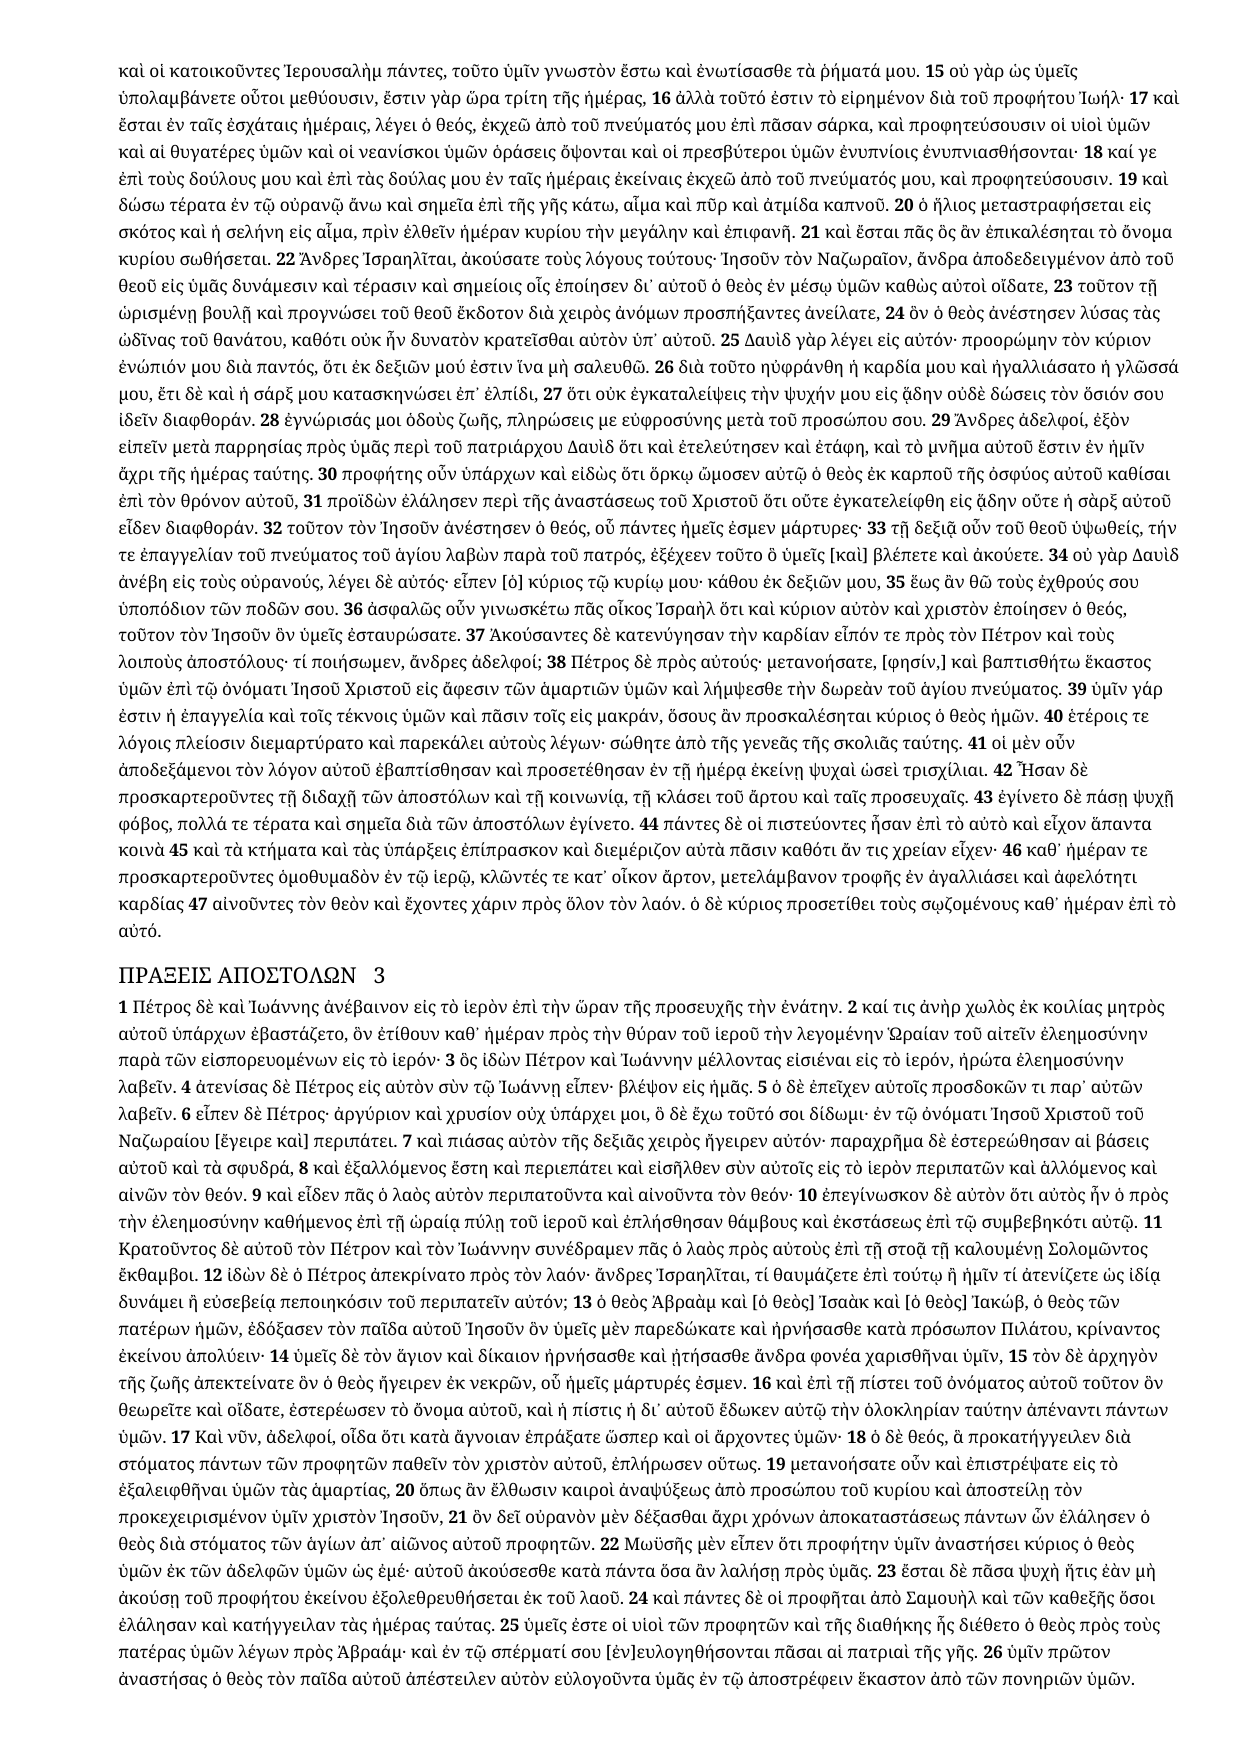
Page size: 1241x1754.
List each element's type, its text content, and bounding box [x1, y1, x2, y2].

text 1 Πέτρος δὲ καὶ Ἰωάννης ἀνέβαινον εἰς τὸ ἱερὸν ἐπὶ τὴν ὥραν τῆς προσευχῆς τὴν ἐνάτην. 2 καί τις ἀνὴρ χωλὸς ἐκ κοιλίας μητρὸς αὐτοῦ ὑπάρχων ἐβαστάζετο, ὃν ἐτίθουν καθ᾽ ἡμέραν πρὸς τὴν θύραν τοῦ ἱεροῦ τὴν λεγομένην Ὡραίαν τοῦ αἰτεῖν ἐλεημοσύνην παρὰ τῶν εἰσπορευομένων εἰς τὸ ἱερόν· 3 ὃς ἰδὼν Πέτρον καὶ Ἰωάννην μέλλοντας εἰσιέναι εἰς τὸ ἱερόν, ἠρώτα ἐλεημοσύνην λαβεῖν. 4 ἀτενίσας δὲ Πέτρος εἰς αὐτὸν σὺν τῷ Ἰωάννῃ εἶπεν· βλέψον εἰς ἡμᾶς. 5 ὁ δὲ ἐπεῖχεν αὐτοῖς προσδοκῶν τι παρ᾽ αὐτῶν λαβεῖν. 6 εἶπεν δὲ Πέτρος· ἀργύριον καὶ χρυσίον οὐχ ὑπάρχει μοι, ὃ δὲ ἔχω τοῦτό σοι δίδωμι· ἐν τῷ ὀνόματι Ἰησοῦ Χριστοῦ τοῦ Ναζωραίου [ἔγειρε καὶ] περιπάτει. 7 καὶ πιάσας αὐτὸν τῆς δεξιᾶς χειρὸς ἤγειρεν αὐτόν· παραχρῆμα δὲ ἐστερεώθησαν αἱ βάσεις αὐτοῦ καὶ τὰ σφυδρά, 8 καὶ ἐξαλλόμενος ἔστη καὶ περιεπάτει καὶ εἰσῆλθεν σὺν αὐτοῖς εἰς τὸ ἱερὸν περιπατῶν καὶ ἁλλόμενος καὶ αἰνῶν τὸν θεόν. 9 καὶ εἶδεν πᾶς ὁ λαὸς αὐτὸν περιπατοῦντα καὶ αἰνοῦντα τὸν θεόν· 10 ἐπεγίνωσκον δὲ αὐτὸν ὅτι αὐτὸς ἦν ὁ πρὸς τὴν ἐλεημοσύνην καθήμενος ἐπὶ τῇ ὡραίᾳ πύλῃ τοῦ ἱεροῦ καὶ ἐπλήσθησαν θάμβους καὶ ἐκστάσεως ἐπὶ τῷ συμβεβηκότι αὐτῷ. 11 Κρατοῦντος δὲ αὐτοῦ τὸν Πέτρον καὶ τὸν Ἰωάννην συνέδραμεν πᾶς ὁ λαὸς πρὸς αὐτοὺς ἐπὶ τῇ στοᾷ τῇ καλουμένῃ Σολομῶντος ἔκθαμβοι. 12 ἰδὼν δὲ ὁ Πέτρος ἀπεκρίνατο πρὸς τὸν λαόν· ἄνδρες Ἰσραηλῖται, τί θαυμάζετε ἐπὶ τούτῳ ἢ ἡμῖν τί ἀτενίζετε ὡς ἰδίᾳ δυνάμει ἢ εὐσεβείᾳ πεποιηκόσιν τοῦ περιπατεῖν αὐτόν; 13 ὁ θεὸς Ἀβραὰμ καὶ [ὁ θεὸς] Ἰσαὰκ καὶ [ὁ θεὸς] Ἰακώβ, ὁ θεὸς τῶν πατέρων ἡμῶν, ἐδόξασεν τὸν παῖδα αὐτοῦ Ἰησοῦν ὃν ὑμεῖς μὲν παρεδώκατε καὶ ἠρνήσασθε κατὰ πρόσωπον Πιλάτου, κρίναντος ἐκείνου ἀπολύειν· 14 ὑμεῖς δὲ τὸν ἅγιον καὶ δίκαιον ἠρνήσασθε καὶ ᾐτήσασθε ἄνδρα φονέα χαρισθῆναι ὑμῖν, 15 τὸν δὲ ἀρχηγὸν τῆς ζωῆς ἀπεκτείνατε ὃν ὁ θεὸς ἤγειρεν ἐκ νεκρῶν, οὗ ἡμεῖς μάρτυρές ἐσμεν. 16 καὶ ἐπὶ τῇ πίστει τοῦ ὀνόματος αὐτοῦ τοῦτον ὃν θεωρεῖτε καὶ οἴδατε, ἐστερέωσεν τὸ ὄνομα αὐτοῦ, καὶ ἡ πίστις ἡ δι᾽ αὐτοῦ ἔδωκεν αὐτῷ τὴν ὁλοκληρίαν ταύτην ἀπέναντι πάντων ὑμῶν. 17 Καὶ νῦν, ἀδελφοί, οἶδα ὅτι κατὰ ἄγνοιαν ἐπράξατε ὥσπερ καὶ οἱ ἄρχοντες ὑμῶν· 18 ὁ δὲ θεός, ἃ προκατήγγειλεν διὰ στόματος πάντων τῶν προφητῶν παθεῖν τὸν χριστὸν αὐτοῦ, ἐπλήρωσεν οὕτως. 19 μετανοήσατε οὖν καὶ ἐπιστρέψατε εἰς τὸ ἐξαλειφθῆναι ὑμῶν τὰς ἁμαρτίας, 20 ὅπως ἂν ἔλθωσιν καιροὶ ἀναψύξεως ἀπὸ προσώπου τοῦ κυρίου καὶ ἀποστείλῃ τὸν προκεχειρισμένον ὑμῖν χριστὸν Ἰησοῦν, 21 ὃν δεῖ οὐρανὸν μὲν δέξασθαι ἄχρι χρόνων ἀποκαταστάσεως πάντων ὧν ἐλάλησεν ὁ θεὸς διὰ στόματος τῶν ἁγίων ἀπ᾽ αἰῶνος αὐτοῦ προφητῶν. 22 Μωϋσῆς μὲν εἶπεν ὅτι προφήτην ὑμῖν ἀναστήσει κύριος ὁ θεὸς ὑμῶν ἐκ τῶν ἀδελφῶν ὑμῶν ὡς ἐμέ· αὐτοῦ ἀκούσεσθε κατὰ πάντα ὅσα ἂν λαλήσῃ πρὸς ὑμᾶς. 23 ἔσται δὲ πᾶσα ψυχὴ ἥτις ἐὰν μὴ ἀκούσῃ τοῦ προφήτου ἐκείνου ἐξολεθρευθήσεται ἐκ τοῦ λαοῦ. 24 καὶ πάντες δὲ οἱ προφῆται ἀπὸ Σαμουὴλ καὶ τῶν καθεξῆς ὅσοι ἐλάλησαν καὶ κατήγγειλαν τὰς ἡμέρας ταύτας. 25 ὑμεῖς ἐστε οἱ υἱοὶ τῶν προφητῶν καὶ τῆς διαθήκης ἧς διέθετο ὁ θεὸς πρὸς τοὺς πατέρας ὑμῶν λέγων πρὸς Ἀβραάμ· καὶ ἐν τῷ σπέρματί σου [ἐν]ευλογηθήσονται πᾶσαι αἱ πατριαὶ τῆς γῆς. 26 ὑμῖν πρῶτον ἀναστήσας ὁ θεὸς τὸν παῖδα αὐτοῦ ἀπέστειλεν αὐτὸν εὐλογοῦντα ὑμᾶς ἐν τῷ ἀποστρέφειν ἕκαστον ἀπὸ τῶν πονηριῶν ὑμῶν. [118, 995, 1181, 1690]
text καὶ οἱ κατοικοῦντες Ἰερουσαλὴμ πάντες, τοῦτο ὑμῖν γνωστὸν ἔστω καὶ ἐνωτίσασθε τὰ ῥήματά μου. 15 οὐ γὰρ ὡς ὑμεῖς ὑπολαμβάνετε οὗτοι μεθύουσιν, ἔστιν γὰρ ὥρα τρίτη τῆς ἡμέρας, 16 ἀλλὰ τοῦτό ἐστιν τὸ εἰρημένον διὰ τοῦ προφήτου Ἰωήλ· 17 καὶ ἔσται ἐν ταῖς ἐσχάταις ἡμέραις, λέγει ὁ θεός, ἐκχεῶ ἀπὸ τοῦ πνεύματός μου ἐπὶ πᾶσαν σάρκα, καὶ προφητεύσουσιν οἱ υἱοὶ ὑμῶν καὶ αἱ θυγατέρες ὑμῶν καὶ οἱ νεανίσκοι ὑμῶν ὁράσεις ὄψονται καὶ οἱ πρεσβύτεροι ὑμῶν ἐνυπνίοις ἐνυπνιασθήσονται· 18 καί γε ἐπὶ τοὺς δούλους μου καὶ ἐπὶ τὰς δούλας μου ἐν ταῖς ἡμέραις ἐκείναις ἐκχεῶ ἀπὸ τοῦ πνεύματός μου, καὶ προφητεύσουσιν. 19 καὶ δώσω τέρατα ἐν τῷ οὐρανῷ ἄνω καὶ σημεῖα ἐπὶ τῆς γῆς κάτω, αἷμα καὶ πῦρ καὶ ἀτμίδα καπνοῦ. 20 ὁ ἥλιος μεταστραφήσεται εἰς σκότος καὶ ἡ σελήνη εἰς αἷμα, πρὶν ἐλθεῖν ἡμέραν κυρίου τὴν μεγάλην καὶ ἐπιφανῆ. 21 καὶ ἔσται πᾶς ὃς ἂν ἐπικαλέσηται τὸ ὄνομα κυρίου σωθήσεται. 22 Ἄνδρες Ἰσραηλῖται, ἀκούσατε τοὺς λόγους τούτους· Ἰησοῦν τὸν Ναζωραῖον, ἄνδρα ἀποδεδειγμένον ἀπὸ τοῦ θεοῦ εἰς ὑμᾶς δυνάμεσιν καὶ τέρασιν καὶ σημείοις οἷς ἐποίησεν δι᾽ αὐτοῦ ὁ θεὸς ἐν μέσῳ ὑμῶν καθὼς αὐτοὶ οἴδατε, 23 τοῦτον τῇ ὡρισμένῃ βουλῇ καὶ προγνώσει τοῦ θεοῦ ἔκδοτον διὰ χειρὸς ἀνόμων προσπήξαντες ἀνείλατε, 24 ὃν ὁ θεὸς ἀνέστησεν λύσας τὰς ὠδῖνας τοῦ θανάτου, καθότι οὐκ ἦν δυνατὸν κρατεῖσθαι αὐτὸν ὑπ᾽ αὐτοῦ. 25 Δαυὶδ γὰρ λέγει εἰς αὐτόν· προορώμην τὸν κύριον ἐνώπιόν μου διὰ παντός, ὅτι ἐκ δεξιῶν μού ἐστιν ἵνα μὴ σαλευθῶ. 26 διὰ τοῦτο ηὐφράνθη ἡ καρδία μου καὶ ἠγαλλιάσατο ἡ γλῶσσά μου, ἔτι δὲ καὶ ἡ σάρξ μου κατασκηνώσει ἐπ᾽ ἐλπίδι, 27 ὅτι οὐκ ἐγκαταλείψεις τὴν ψυχήν μου εἰς ᾅδην οὐδὲ δώσεις τὸν ὅσιόν σου ἰδεῖν διαφθοράν. 28 ἐγνώρισάς μοι ὁδοὺς ζωῆς, πληρώσεις με εὐφροσύνης μετὰ τοῦ προσώπου σου. 29 Ἄνδρες ἀδελφοί, ἐξὸν εἰπεῖν μετὰ παρρησίας πρὸς ὑμᾶς περὶ τοῦ πατριάρχου Δαυὶδ ὅτι καὶ ἐτελεύτησεν καὶ ἐτάφη, καὶ τὸ μνῆμα αὐτοῦ ἔστιν ἐν ἡμῖν ἄχρι τῆς ἡμέρας ταύτης. 30 προφήτης οὖν ὑπάρχων καὶ εἰδὼς ὅτι ὅρκῳ ὤμοσεν αὐτῷ ὁ θεὸς ἐκ καρποῦ τῆς ὀσφύος αὐτοῦ καθίσαι ἐπὶ τὸν θρόνον αὐτοῦ, 31 προϊδὼν ἐλάλησεν περὶ τῆς ἀναστάσεως τοῦ Χριστοῦ ὅτι οὔτε ἐγκατελείφθη εἰς ᾅδην οὔτε ἡ σὰρξ αὐτοῦ εἶδεν διαφθοράν. 32 τοῦτον τὸν Ἰησοῦν ἀνέστησεν ὁ θεός, οὗ πάντες ἡμεῖς ἐσμεν μάρτυρες· 33 τῇ δεξιᾷ οὖν τοῦ θεοῦ ὑψωθείς, τήν τε ἐπαγγελίαν τοῦ πνεύματος τοῦ ἁγίου λαβὼν παρὰ τοῦ πατρός, ἐξέχεεν τοῦτο ὃ ὑμεῖς [καὶ] βλέπετε καὶ ἀκούετε. 34 οὐ γὰρ Δαυὶδ ἀνέβη εἰς τοὺς οὐρανούς, λέγει δὲ αὐτός· εἶπεν [ὁ] κύριος τῷ κυρίῳ μου· κάθου ἐκ δεξιῶν μου, 35 ἕως ἂν θῶ τοὺς ἐχθρούς σου ὑποπόδιον τῶν ποδῶν σου. 36 ἀσφαλῶς οὖν γινωσκέτω πᾶς οἶκος Ἰσραὴλ ὅτι καὶ κύριον αὐτὸν καὶ χριστὸν ἐποίησεν ὁ θεός, τοῦτον τὸν Ἰησοῦν ὃν ὑμεῖς ἐσταυρώσατε. 37 Ἀκούσαντες δὲ κατενύγησαν τὴν καρδίαν εἶπόν τε πρὸς τὸν Πέτρον καὶ τοὺς λοιποὺς ἀποστόλους· τί ποιήσωμεν, ἄνδρες ἀδελφοί; 38 Πέτρος δὲ πρὸς αὐτούς· μετανοήσατε, [φησίν,] καὶ βαπτισθήτω ἕκαστος ὑμῶν ἐπὶ τῷ ὀνόματι Ἰησοῦ Χριστοῦ εἰς ἄφεσιν τῶν ἁμαρτιῶν ὑμῶν καὶ λήμψεσθε τὴν δωρεὰν τοῦ ἁγίου πνεύματος. 39 ὑμῖν γάρ ἐστιν ἡ ἐπαγγελία καὶ τοῖς τέκνοις ὑμῶν καὶ πᾶσιν τοῖς εἰς μακράν, ὅσους ἂν προσκαλέσηται κύριος ὁ θεὸς ἡμῶν. 40 ἑτέροις τε λόγοις πλείοσιν διεμαρτύρατο καὶ παρεκάλει αὐτοὺς λέγων· σώθητε ἀπὸ τῆς γενεᾶς τῆς σκολιᾶς ταύτης. 41 οἱ μὲν οὖν ἀποδεξάμενοι τὸν λόγον αὐτοῦ ἐβαπτίσθησαν καὶ προσετέθησαν ἐν τῇ ἡμέρᾳ ἐκείνῃ ψυχαὶ ὡσεὶ τρισχίλιαι. 42 Ἦσαν δὲ προσκαρτεροῦντες τῇ διδαχῇ τῶν ἀποστόλων καὶ τῇ κοινωνίᾳ, τῇ κλάσει τοῦ ἄρτου καὶ ταῖς προσευχαῖς. 43 ἐγίνετο δὲ πάσῃ ψυχῇ φόβος, πολλά τε τέρατα καὶ σημεῖα διὰ τῶν ἀποστόλων ἐγίνετο. 44 πάντες δὲ οἱ πιστεύοντες ἦσαν ἐπὶ τὸ αὐτὸ καὶ εἶχον ἅπαντα κοινὰ 45 καὶ τὰ κτήματα καὶ τὰς ὑπάρξεις ἐπίπρασκον καὶ διεμέριζον αὐτὰ πᾶσιν καθότι ἄν τις χρείαν εἶχεν· 46 καθ᾽ ἡμέραν τε προσκαρτεροῦντες ὁμοθυμαδὸν ἐν τῷ ἱερῷ, κλῶντές τε κατ᾽ οἶκον ἄρτον, μετελάμβανον τροφῆς ἐν ἀγαλλιάσει καὶ ἀφελότητι καρδίας 47 αἰνοῦντες τὸν θεὸν καὶ ἔχοντες χάριν πρὸς ὅλον τὸν λαόν. ὁ δὲ κύριος προσετίθει τοὺς σῳζομένους καθ᾽ ἡμέραν ἐπὶ τὸ αὐτό. [118, 59, 1181, 942]
text ΠΡΑΞΕΙΣ ΑΠΟΣΤΟΛΩΝ 3 [118, 961, 1181, 990]
